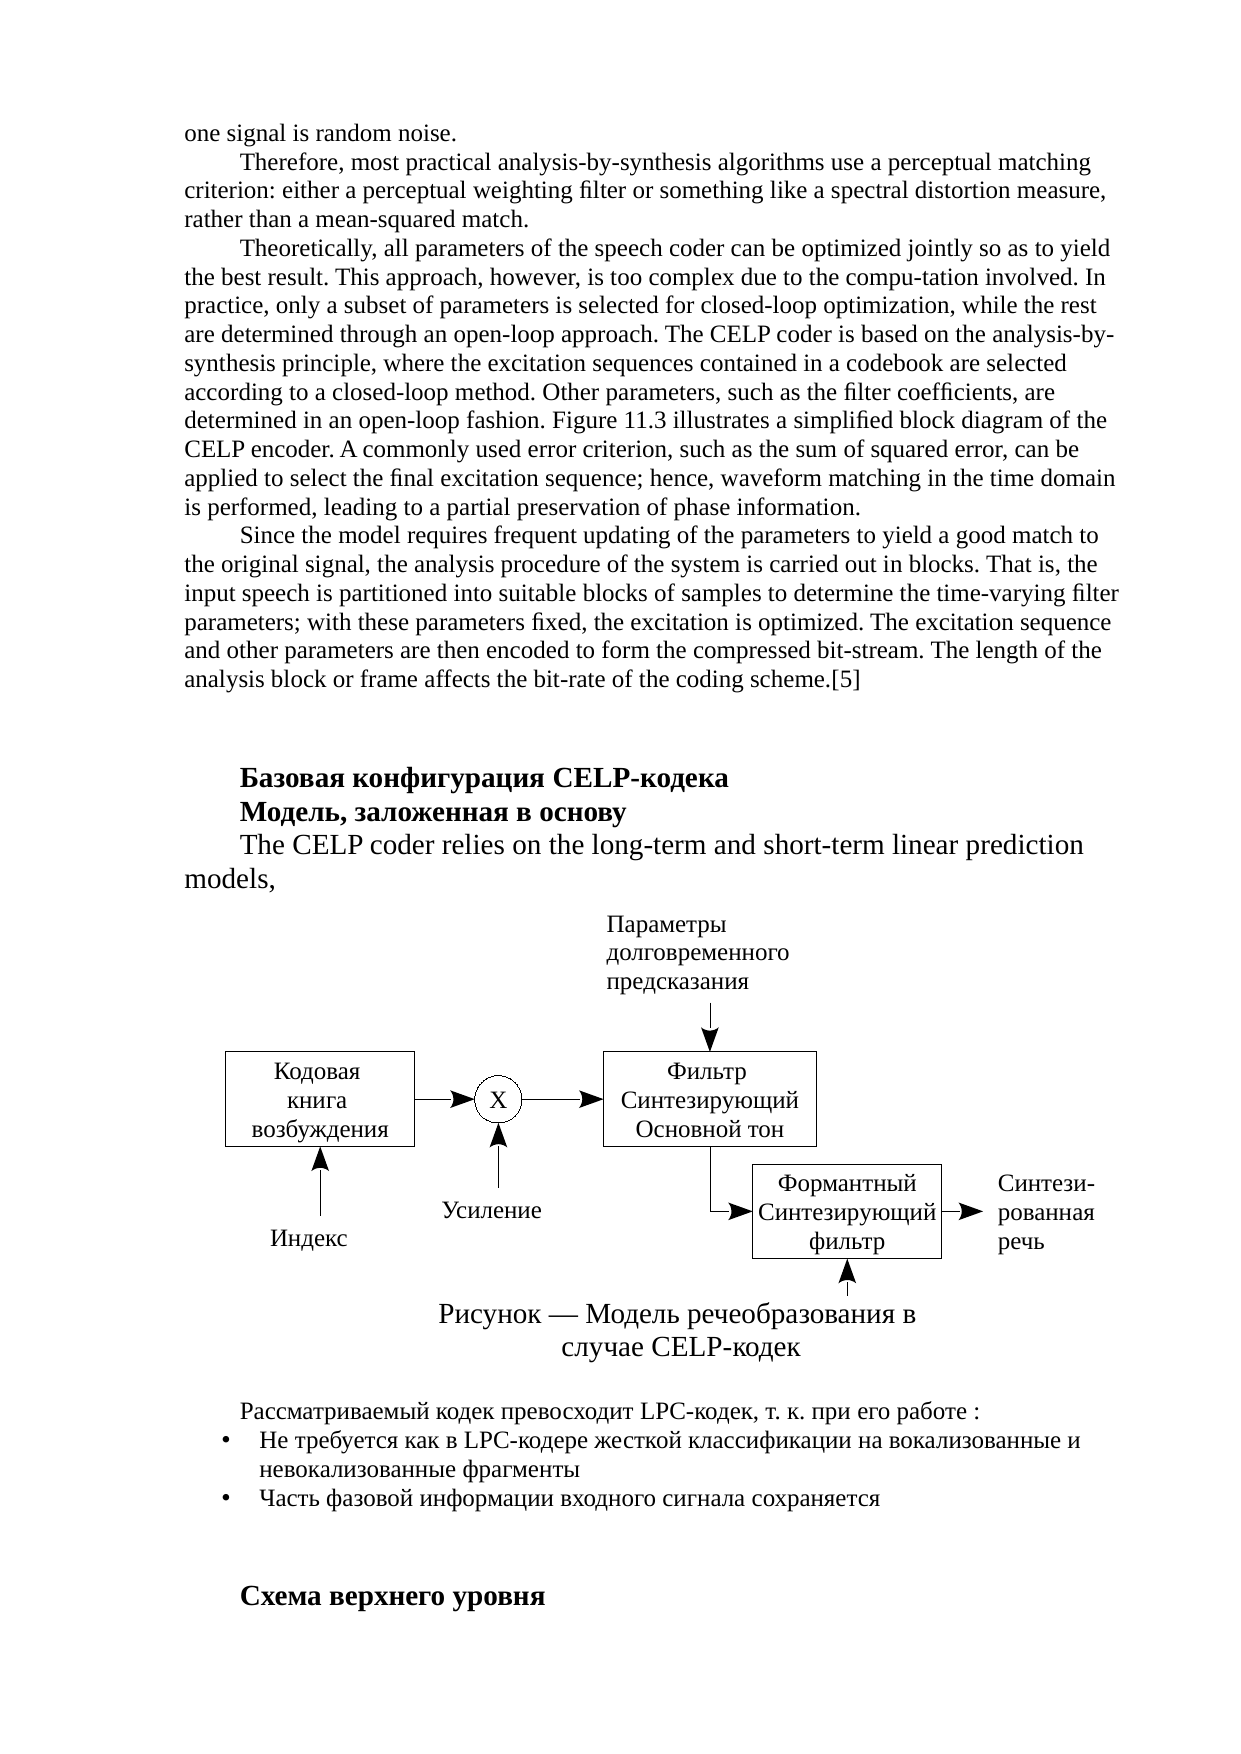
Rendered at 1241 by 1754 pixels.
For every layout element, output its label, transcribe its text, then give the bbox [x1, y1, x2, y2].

text one signal is random noise. [184, 118, 1122, 147]
text Therefore, most practical analysis-by-synthesis algorithms use a perceptual matching criterion: either a perceptual weighting ﬁlter or something like a spectral distortion measure, rather than a mean-squared match. [184, 147, 1122, 233]
list Часть фазовой информации входного сигнала сохраняется [222, 1483, 1122, 1511]
text Рассматриваемый кодек превосходит LPC-кодек, т. к. при его работе : [184, 1396, 1122, 1425]
text Theoretically, all parameters of the speech coder can be optimized jointly so as to yield the best result. This approach, however, is too complex due to the compu-tation involved. In practice, only a subset of parameters is selected for closed-loop optimization, while the rest are determined through an open-loop approach. The CELP coder is based on the analysis-by-synthesis principle, where the excitation sequences contained in a codebook are selected according to a closed-loop method. Other parameters, such as the ﬁlter coefﬁcients, are determined in an open-loop fashion. Figure 11.3 illustrates a simpliﬁed block diagram of the CELP encoder. A commonly used error criterion, such as the sum of squared error, can be applied to select the ﬁnal excitation sequence; hence, waveform matching in the time domain is performed, leading to a partial preservation of phase information. [184, 233, 1122, 521]
text Модель, заложенная в основу [184, 794, 1122, 827]
text The CELP coder relies on the long-term and short-term linear prediction models, [184, 827, 1122, 894]
text Схема верхнего уровня [184, 1578, 1122, 1612]
text Рисунок — Модель речеобразования в [184, 894, 1122, 1329]
text Since the model requires frequent updating of the parameters to yield a good match to the original signal, the analysis procedure of the system is carried out in blocks. That is, the input speech is partitioned into suitable blocks of samples to determine the time-varying ﬁlter parameters; with these parameters ﬁxed, the excitation is optimized. The excitation sequence and other parameters are then encoded to form the compressed bit-stream. The length of the analysis block or frame affects the bit-rate of the coding scheme.[5] [184, 521, 1122, 693]
text случае CELP-кодек [184, 1329, 1122, 1363]
list Не требуется как в LPC-кодере жесткой классификации на вокализованные и невокализованные фрагменты [222, 1425, 1122, 1483]
text Базовая конфигурация CELP-кодека [184, 760, 1122, 794]
